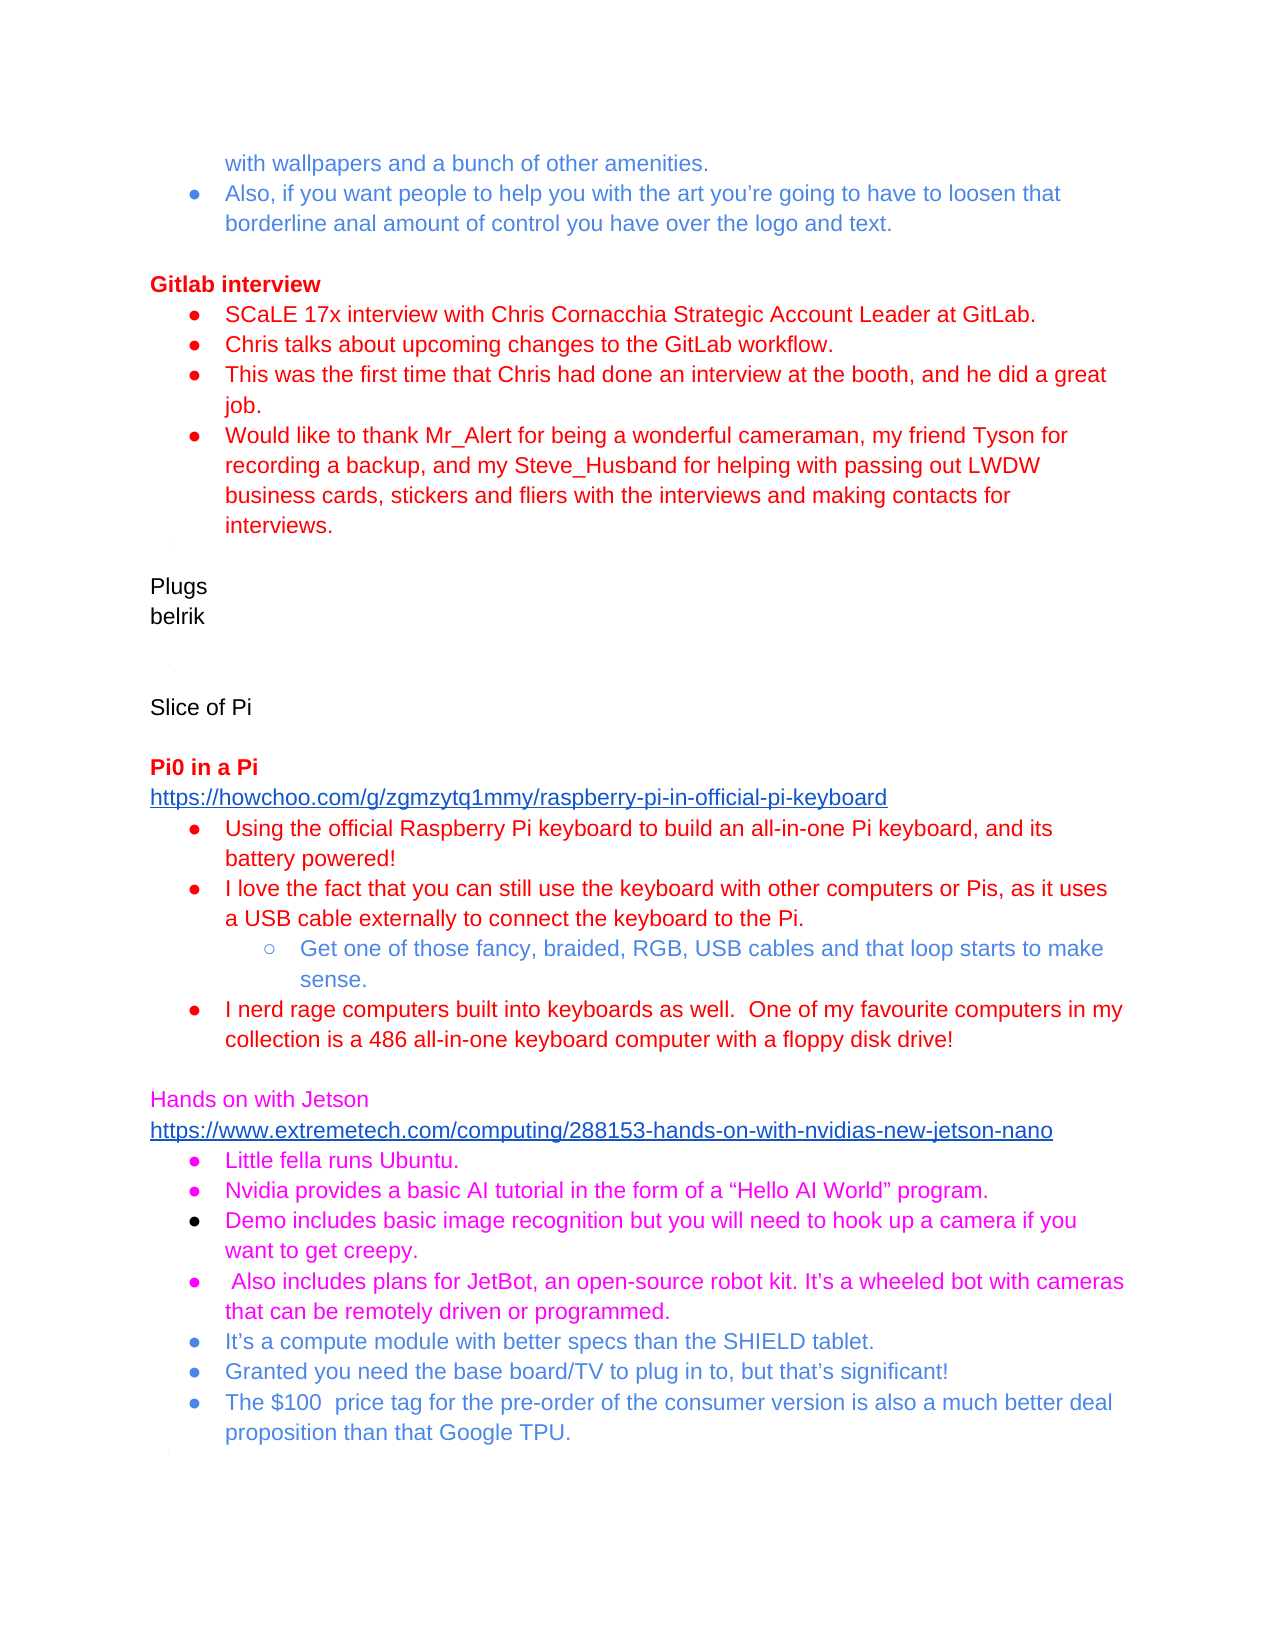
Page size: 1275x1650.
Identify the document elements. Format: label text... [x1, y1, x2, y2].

list Also, if you want people to help you with the art you’re going to have to loosen that borderline anal amount of control you have over the logo and text. [187, 180, 1125, 237]
text Slice of Pi [150, 694, 1125, 720]
list It’s a compute module with better specs than the SHIELD tablet. [187, 1328, 1125, 1354]
list Chris talks about upcoming changes to the GitLab workflow. [187, 331, 1125, 358]
list I love the fact that you can still use the keyboard with other computers or Pis, as it uses a USB cable externally to connect the keyboard to the Pi. [187, 875, 1125, 932]
list The $100 price tag for the pre-order of the consumer version is also a much better deal proposition than that Google TPU. [187, 1388, 1125, 1445]
list Get one of those fancy, braided, RGB, USB cables and that loop starts to make sense. [262, 935, 1125, 992]
list Granted you need the base board/TV to plug in to, but that’s significant! [187, 1358, 1125, 1385]
text https://howchoo.com/g/zgmzytq1mmy/raspberry-pi-in-official-pi-keyboard [150, 784, 1125, 811]
list Using the official Raspberry Pi keyboard to build an all-in-one Pi keyboard, and its battery powered! [187, 814, 1125, 871]
text Plugs [150, 573, 1125, 599]
text Hands on with Jetson [150, 1086, 1125, 1113]
text Pi0 in a Pi [150, 754, 1125, 781]
list Demo includes basic image recognition but you will need to hook up a camera if you want to get creepy. [187, 1207, 1125, 1264]
text https://www.extremetech.com/computing/288153-hands-on-with-nvidias-new-jetson-nano [150, 1117, 1125, 1143]
list Nvidia provides a basic AI tutorial in the form of a “Hello AI World” program. [187, 1177, 1125, 1203]
list with wallpapers and a bunch of other amenities. [187, 150, 1125, 176]
text Gitlab interview [150, 271, 1125, 297]
list This was the first time that Chris had done an interview at the booth, and he did a great job. [187, 361, 1125, 418]
list Also includes plans for JetBot, an open-source robot kit. It’s a wheeled bot with cameras that can be remotely driven or programmed. [187, 1268, 1125, 1324]
list I nerd rage computers built into keyboards as well. One of my favourite computers in my collection is a 486 all-in-one keyboard computer with a floppy disk drive! [187, 996, 1125, 1052]
text belrik [150, 603, 1125, 629]
list Would like to thank Mr_Alert for being a wonderful cameraman, my friend Tyson for recording a backup, and my Steve_Husband for helping with passing out LWDW business cards, stickers and fliers with the interviews and making contacts for interviews. [187, 422, 1125, 539]
list Little fella runs Ubuntu. [187, 1147, 1125, 1173]
list SCaLE 17x interview with Chris Cornacchia Strategic Account Leader at GitLab. [187, 301, 1125, 327]
